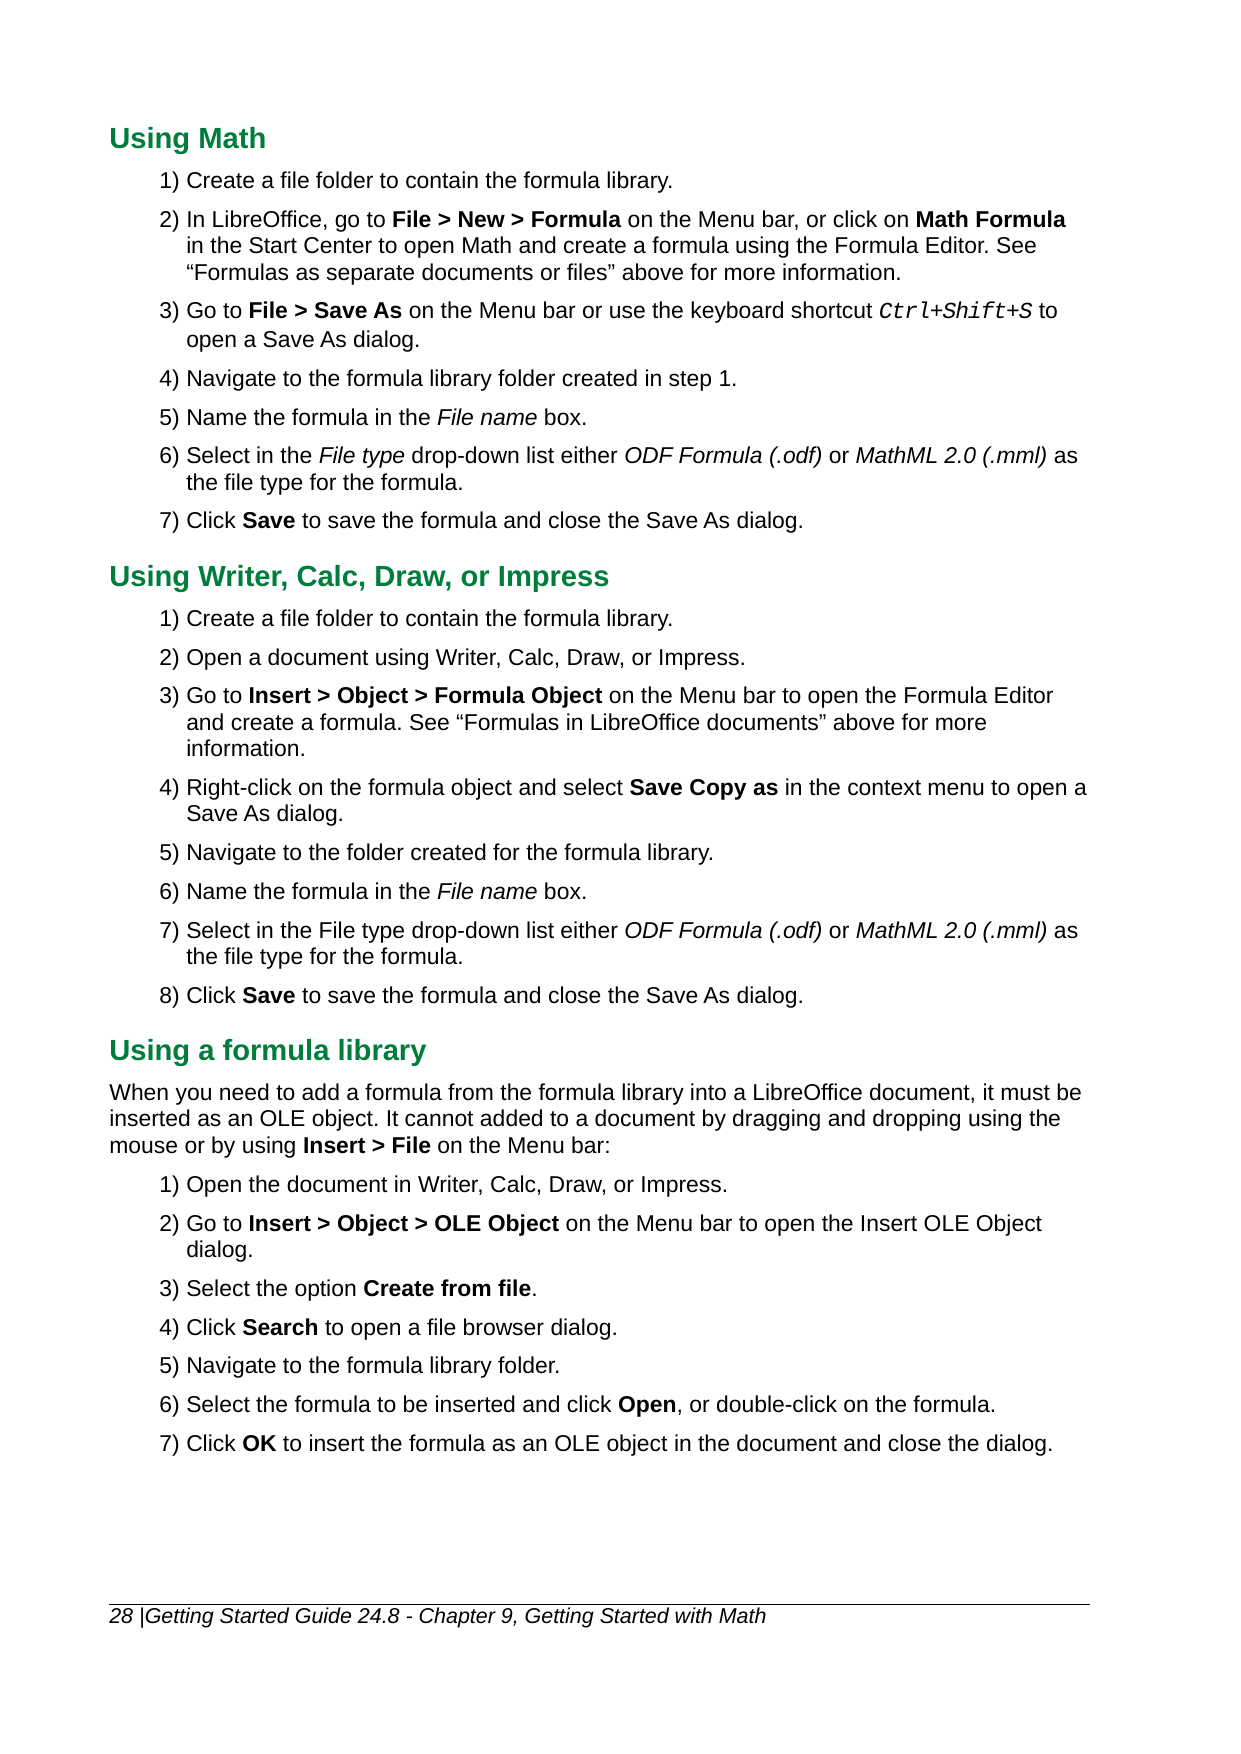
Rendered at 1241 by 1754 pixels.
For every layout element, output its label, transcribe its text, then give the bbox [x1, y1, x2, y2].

subtitle Using Writer, Calc, Draw, or Impress [109, 559, 1090, 592]
list Open the document in Writer, Calc, Draw, or Impress. [186, 1171, 1090, 1197]
list Go to File > Save As on the Menu bar or use the keyboard shortcut Ctrl+Shift+S to open a Save As dialog. [186, 297, 1090, 352]
list Click Save to save the formula and close the Save As dialog. [186, 982, 1090, 1008]
list Select the option Create from file. [186, 1275, 1090, 1301]
list Right-click on the formula object and select Save Copy as in the context menu to open a Save As dialog. [186, 774, 1090, 827]
list Create a file folder to contain the formula library. [186, 167, 1090, 193]
list Click Save to save the formula and close the Save As dialog. [186, 507, 1090, 534]
list Navigate to the folder created for the formula library. [186, 839, 1090, 865]
list Select in the File type drop-down list either ODF Formula (.odf) or MathML 2.0 (.mml) as the file type for the formula. [186, 442, 1090, 495]
list Select the formula to be inserted and click Open, or double-click on the formula. [186, 1391, 1090, 1418]
list Go to Insert > Object > Formula Object on the Menu bar to open the Formula Editor and create a formula. See “Formulas in LibreOffice documents” above for more information. [186, 682, 1090, 761]
list Navigate to the formula library folder. [186, 1352, 1090, 1379]
list Create a file folder to contain the formula library. [186, 604, 1090, 631]
list In LibreOffice, go to File > New > Formula on the Menu bar, or click on Math Formula in the Start Center to open Math and create a formula using the Formula Editor. See “Formulas as separate documents or files” above for more information. [186, 206, 1090, 285]
subtitle Using Math [109, 121, 1090, 154]
list When you need to add a formula from the formula library into a LibreOffice document, it must be inserted as an OLE object. It cannot added to a document by dragging and dropping using the mouse or by using Insert > File on the Menu bar: [109, 1079, 1090, 1158]
list Click OK to insert the formula as an OLE object in the document and close the dialog. [186, 1430, 1090, 1456]
list Go to Insert > Object > OLE Object on the Menu bar to open the Insert OLE Object dialog. [186, 1209, 1090, 1262]
list Open a document using Writer, Calc, Draw, or Impress. [186, 643, 1090, 670]
list Navigate to the formula library folder created in step 1. [186, 364, 1090, 391]
list Click Search to open a file browser dialog. [186, 1313, 1090, 1340]
list Name the formula in the File name box. [186, 878, 1090, 904]
subtitle Using a formula library [109, 1033, 1090, 1067]
list Select in the File type drop-down list either ODF Formula (.odf) or MathML 2.0 (.mml) as the file type for the formula. [186, 917, 1090, 969]
list Name the formula in the File name box. [186, 403, 1090, 430]
